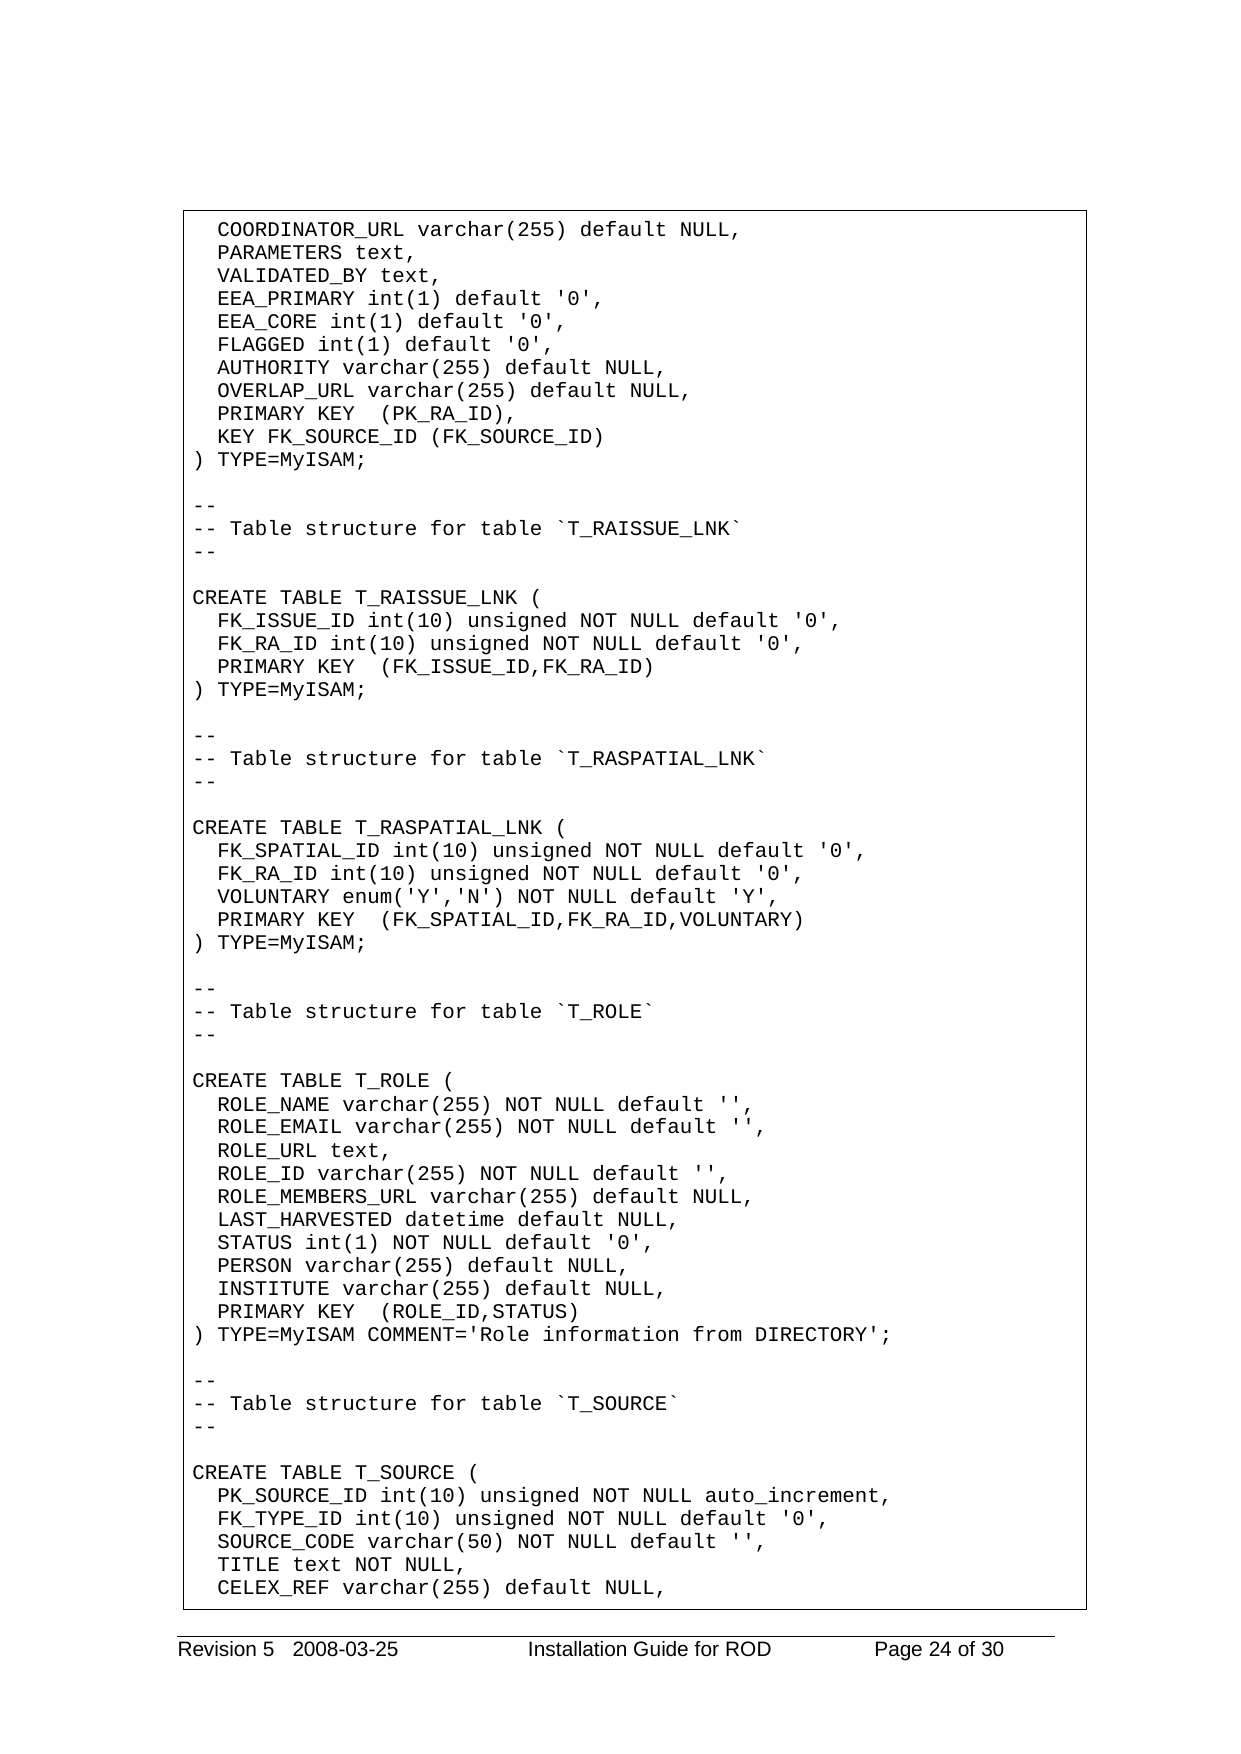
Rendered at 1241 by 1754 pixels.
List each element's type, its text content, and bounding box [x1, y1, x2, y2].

text FK_ISSUE_ID int(10) unsigned NOT NULL default '0', [184, 602, 1086, 624]
text CREATE TABLE T_SOURCE ( [184, 1453, 1086, 1476]
text -- [184, 1016, 1086, 1048]
text FLAGGED int(1) default '0', [184, 325, 1086, 348]
text VOLUNTARY enum('Y','N') NOT NULL default 'Y', [184, 878, 1086, 901]
text ) TYPE=MyISAM COMMENT='Role information from DIRECTORY'; [184, 1315, 1086, 1347]
text PRIMARY KEY (FK_SPATIAL_ID,FK_RA_ID,VOLUNTARY) [184, 901, 1086, 924]
text -- [184, 717, 1086, 740]
text -- [184, 763, 1086, 795]
text -- [184, 486, 1086, 509]
text ) TYPE=MyISAM; [184, 671, 1086, 703]
text AUTHORITY varchar(255) default NULL, [184, 348, 1086, 371]
text PRIMARY KEY (ROLE_ID,STATUS) [184, 1292, 1086, 1315]
text EEA_CORE int(1) default '0', [184, 302, 1086, 325]
text FK_TYPE_ID int(10) unsigned NOT NULL default '0', [184, 1499, 1086, 1522]
text -- Table structure for table `T_ROLE` [184, 993, 1086, 1016]
text -- [184, 1407, 1086, 1439]
text -- Table structure for table `T_RAISSUE_LNK` [184, 509, 1086, 532]
text TITLE text NOT NULL, [184, 1545, 1086, 1568]
text CELEX_REF varchar(255) default NULL, [184, 1568, 1086, 1609]
text CREATE TABLE T_RAISSUE_LNK ( [184, 578, 1086, 602]
text -- [184, 970, 1086, 993]
text ) TYPE=MyISAM; [184, 440, 1086, 472]
text ROLE_MEMBERS_URL varchar(255) default NULL, [184, 1177, 1086, 1200]
text PK_SOURCE_ID int(10) unsigned NOT NULL auto_increment, [184, 1476, 1086, 1499]
text PRIMARY KEY (FK_ISSUE_ID,FK_RA_ID) [184, 648, 1086, 671]
text -- [184, 532, 1086, 564]
text KEY FK_SOURCE_ID (FK_SOURCE_ID) [184, 417, 1086, 440]
text OVERLAP_URL varchar(255) default NULL, [184, 371, 1086, 394]
text -- [184, 1361, 1086, 1384]
text INSTITUTE varchar(255) default NULL, [184, 1269, 1086, 1292]
text VALIDATED_BY text, [184, 256, 1086, 279]
text CREATE TABLE T_RASPATIAL_LNK ( [184, 809, 1086, 832]
text ROLE_NAME varchar(255) NOT NULL default '', [184, 1085, 1086, 1108]
text FK_RA_ID int(10) unsigned NOT NULL default '0', [184, 855, 1086, 878]
text FK_SPATIAL_ID int(10) unsigned NOT NULL default '0', [184, 832, 1086, 855]
text SOURCE_CODE varchar(50) NOT NULL default '', [184, 1522, 1086, 1545]
text PARAMETERS text, [184, 233, 1086, 256]
text STATUS int(1) NOT NULL default '0', [184, 1223, 1086, 1246]
text COORDINATOR_URL varchar(255) default NULL, [184, 211, 1086, 233]
text CREATE TABLE T_ROLE ( [184, 1062, 1086, 1085]
text PRIMARY KEY (PK_RA_ID), [184, 394, 1086, 417]
text ROLE_EMAIL varchar(255) NOT NULL default '', [184, 1108, 1086, 1131]
text LAST_HARVESTED datetime default NULL, [184, 1200, 1086, 1223]
text -- Table structure for table `T_RASPATIAL_LNK` [184, 740, 1086, 763]
text ROLE_URL text, [184, 1131, 1086, 1154]
text ) TYPE=MyISAM; [184, 924, 1086, 956]
text PERSON varchar(255) default NULL, [184, 1246, 1086, 1269]
text EEA_PRIMARY int(1) default '0', [184, 279, 1086, 302]
text ROLE_ID varchar(255) NOT NULL default '', [184, 1154, 1086, 1177]
text -- Table structure for table `T_SOURCE` [184, 1384, 1086, 1407]
text FK_RA_ID int(10) unsigned NOT NULL default '0', [184, 624, 1086, 648]
